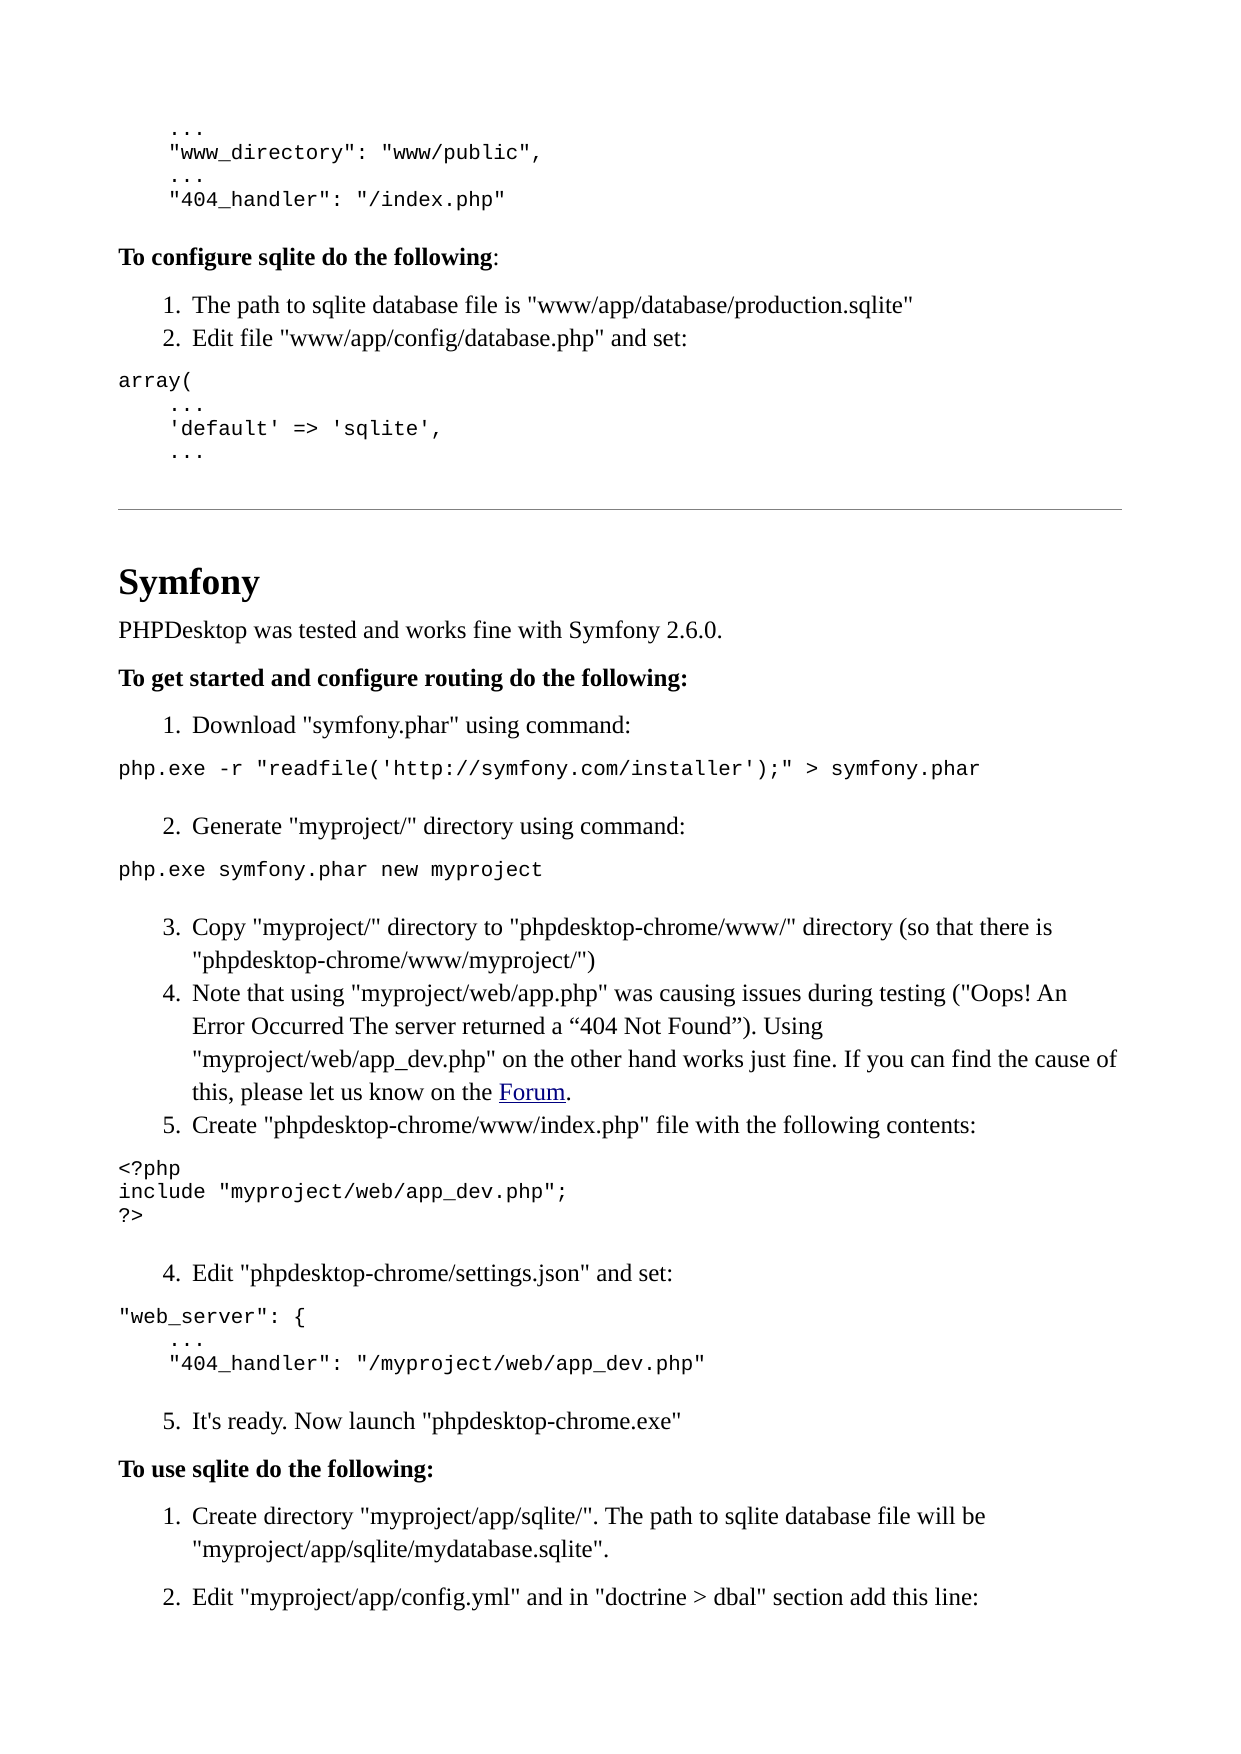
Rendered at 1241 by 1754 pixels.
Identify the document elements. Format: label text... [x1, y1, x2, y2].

text ... [118, 394, 1122, 418]
text ... [118, 118, 1122, 142]
text "www_directory": "www/public", [118, 142, 1122, 165]
text To configure sqlite do the following: [118, 242, 1122, 271]
subtitle Symfony [118, 559, 1122, 603]
text PHPDesktop was tested and works fine with Symfony 2.6.0. [118, 615, 1122, 644]
text ?> [118, 1205, 1122, 1228]
text "web_server": { [118, 1306, 1122, 1329]
list Create "phpdesktop-chrome/www/index.php" file with the following contents: [162, 1110, 1122, 1139]
list The path to sqlite database file is "www/app/database/production.sqlite" [162, 290, 1122, 318]
text "404_handler": "/index.php" [118, 189, 1122, 213]
list Create directory "myproject/app/sqlite/". The path to sqlite database file will be "myproject/app/sqlite/mydatabase.sqlite". [162, 1501, 1122, 1563]
list It's ready. Now launch "phpdesktop-chrome.exe" [162, 1406, 1122, 1435]
text ... [118, 441, 1122, 465]
text php.exe symfony.phar new myproject [118, 859, 1122, 882]
text ... [118, 1329, 1122, 1353]
list Edit "phpdesktop-chrome/settings.json" and set: [162, 1258, 1122, 1287]
text "404_handler": "/myproject/web/app_dev.php" [118, 1353, 1122, 1377]
text array( [118, 370, 1122, 394]
text include "myproject/web/app_dev.php"; [118, 1181, 1122, 1205]
text To use sqlite do the following: [118, 1454, 1122, 1482]
text To get started and configure routing do the following: [118, 663, 1122, 692]
text <?php [118, 1158, 1122, 1181]
list Copy "myproject/" directory to "phpdesktop-chrome/www/" directory (so that there is "phpdesktop-chrome/www/myproject/") [162, 912, 1122, 974]
list Download "symfony.phar" using command: [162, 710, 1122, 739]
list Edit "myproject/app/config.yml" and in "doctrine > dbal" section add this line: [162, 1582, 1122, 1611]
list Note that using "myproject/web/app.php" was causing issues during testing ("Oops! An Error Occurred The server returned a “404 Not Found”). Using "myproject/web/app_dev.php" on the other hand works just fine. If you can find the cause of this, please let us know on the Forum. [162, 978, 1122, 1106]
text 'default' => 'sqlite', [118, 418, 1122, 441]
list Edit file "www/app/config/database.php" and set: [162, 323, 1122, 352]
text ... [118, 165, 1122, 189]
text php.exe -r "readfile('http://symfony.com/installer');" > symfony.phar [118, 758, 1122, 782]
list Generate "myproject/" directory using command: [162, 811, 1122, 840]
